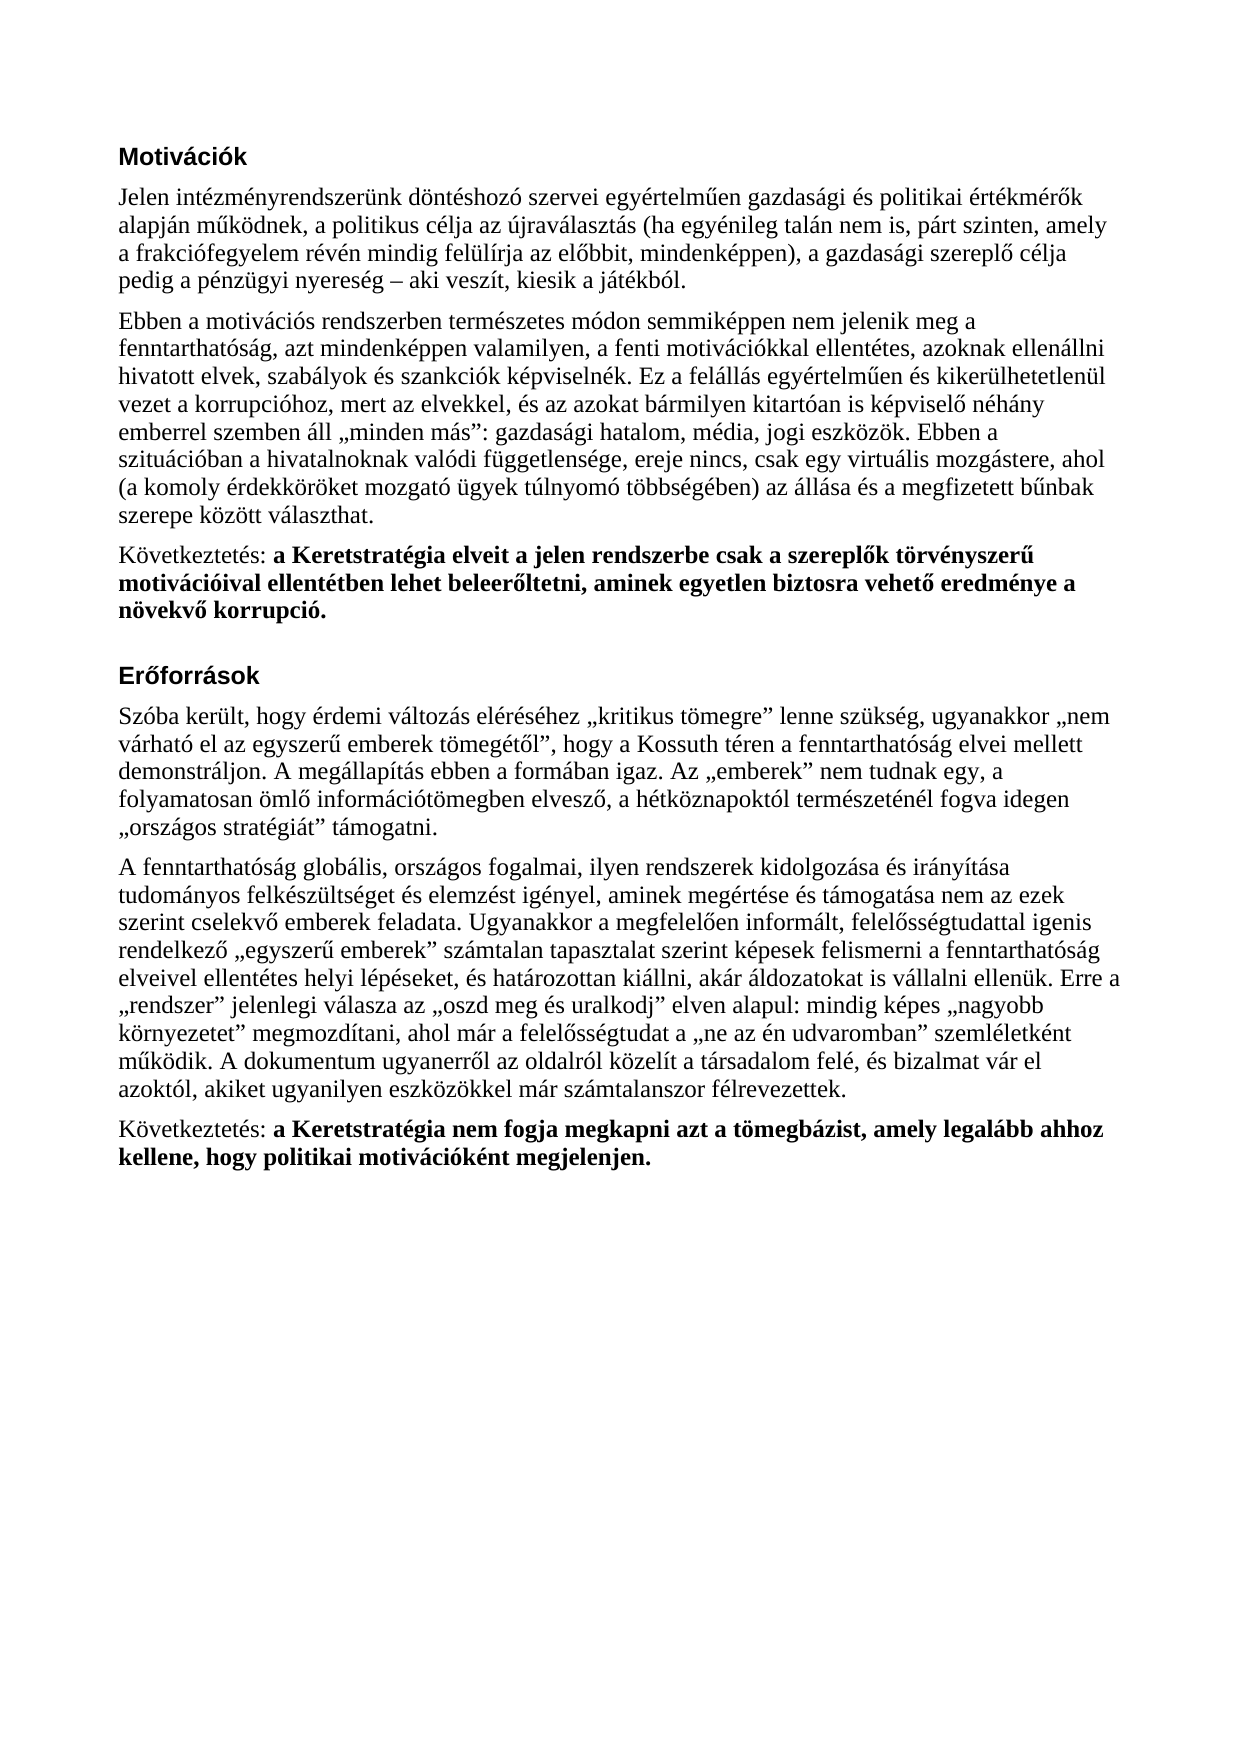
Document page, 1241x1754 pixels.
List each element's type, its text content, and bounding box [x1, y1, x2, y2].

text A fenntarthatóság globális, országos fogalmai, ilyen rendszerek kidolgozása és irányítása tudományos felkészültséget és elemzést igényel, aminek megértése és támogatása nem az ezek szerint cselekvő emberek feladata. Ugyanakkor a megfelelően informált, felelősségtudattal igenis rendelkező „egyszerű emberek” számtalan tapasztalat szerint képesek felismerni a fenntarthatóság elveivel ellentétes helyi lépéseket, és határozottan kiállni, akár áldozatokat is vállalni ellenük. Erre a „rendszer” jelenlegi válasza az „oszd meg és uralkodj” elven alapul: mindig képes „nagyobb környezetet” megmozdítani, ahol már a felelősségtudat a „ne az én udvaromban” szemléletként működik. A dokumentum ugyanerről az oldalról közelít a társadalom felé, és bizalmat vár el azoktól, akiket ugyanilyen eszközökkel már számtalanszor félrevezettek. [118, 853, 1122, 1102]
text Ebben a motivációs rendszerben természetes módon semmiképpen nem jelenik meg a fenntarthatóság, azt mindenképpen valamilyen, a fenti motivációkkal ellentétes, azoknak ellenállni hivatott elvek, szabályok és szankciók képviselnék. Ez a felállás egyértelműen és kikerülhetetlenül vezet a korrupcióhoz, mert az elvekkel, és az azokat bármilyen kitartóan is képviselő néhány emberrel szemben áll „minden más”: gazdasági hatalom, média, jogi eszközök. Ebben a szituációban a hivatalnoknak valódi függetlensége, ereje nincs, csak egy virtuális mozgástere, ahol (a komoly érdekköröket mozgató ügyek túlnyomó többségében) az állása és a megfizetett bűnbak szerepe között választhat. [118, 307, 1122, 528]
subtitle Erőforrások [118, 662, 1122, 689]
subtitle Motivációk [118, 143, 1122, 171]
text Következtetés: a Keretstratégia nem fogja megkapni azt a tömegbázist, amely legalább ahhoz kellene, hogy politikai motivációként megjelenjen. [118, 1115, 1122, 1170]
text Jelen intézményrendszerünk döntéshozó szervei egyértelműen gazdasági és politikai értékmérők alapján működnek, a politikus célja az újraválasztás (ha egyénileg talán nem is, párt szinten, amely a frakciófegyelem révén mindig felülírja az előbbit, mindenképpen), a gazdasági szereplő célja pedig a pénzügyi nyereség – aki veszít, kiesik a játékból. [118, 183, 1122, 294]
text Következtetés: a Keretstratégia elveit a jelen rendszerbe csak a szereplők törvényszerű motivációival ellentétben lehet beleerőltetni, aminek egyetlen biztosra vehető eredménye a növekvő korrupció. [118, 541, 1122, 624]
text Szóba került, hogy érdemi változás eléréséhez „kritikus tömegre” lenne szükség, ugyanakkor „nem várható el az egyszerű emberek tömegétől”, hogy a Kossuth téren a fenntarthatóság elvei mellett demonstráljon. A megállapítás ebben a formában igaz. Az „emberek” nem tudnak egy, a folyamatosan ömlő információtömegben elvesző, a hétköznapoktól természeténél fogva idegen „országos stratégiát” támogatni. [118, 702, 1122, 841]
